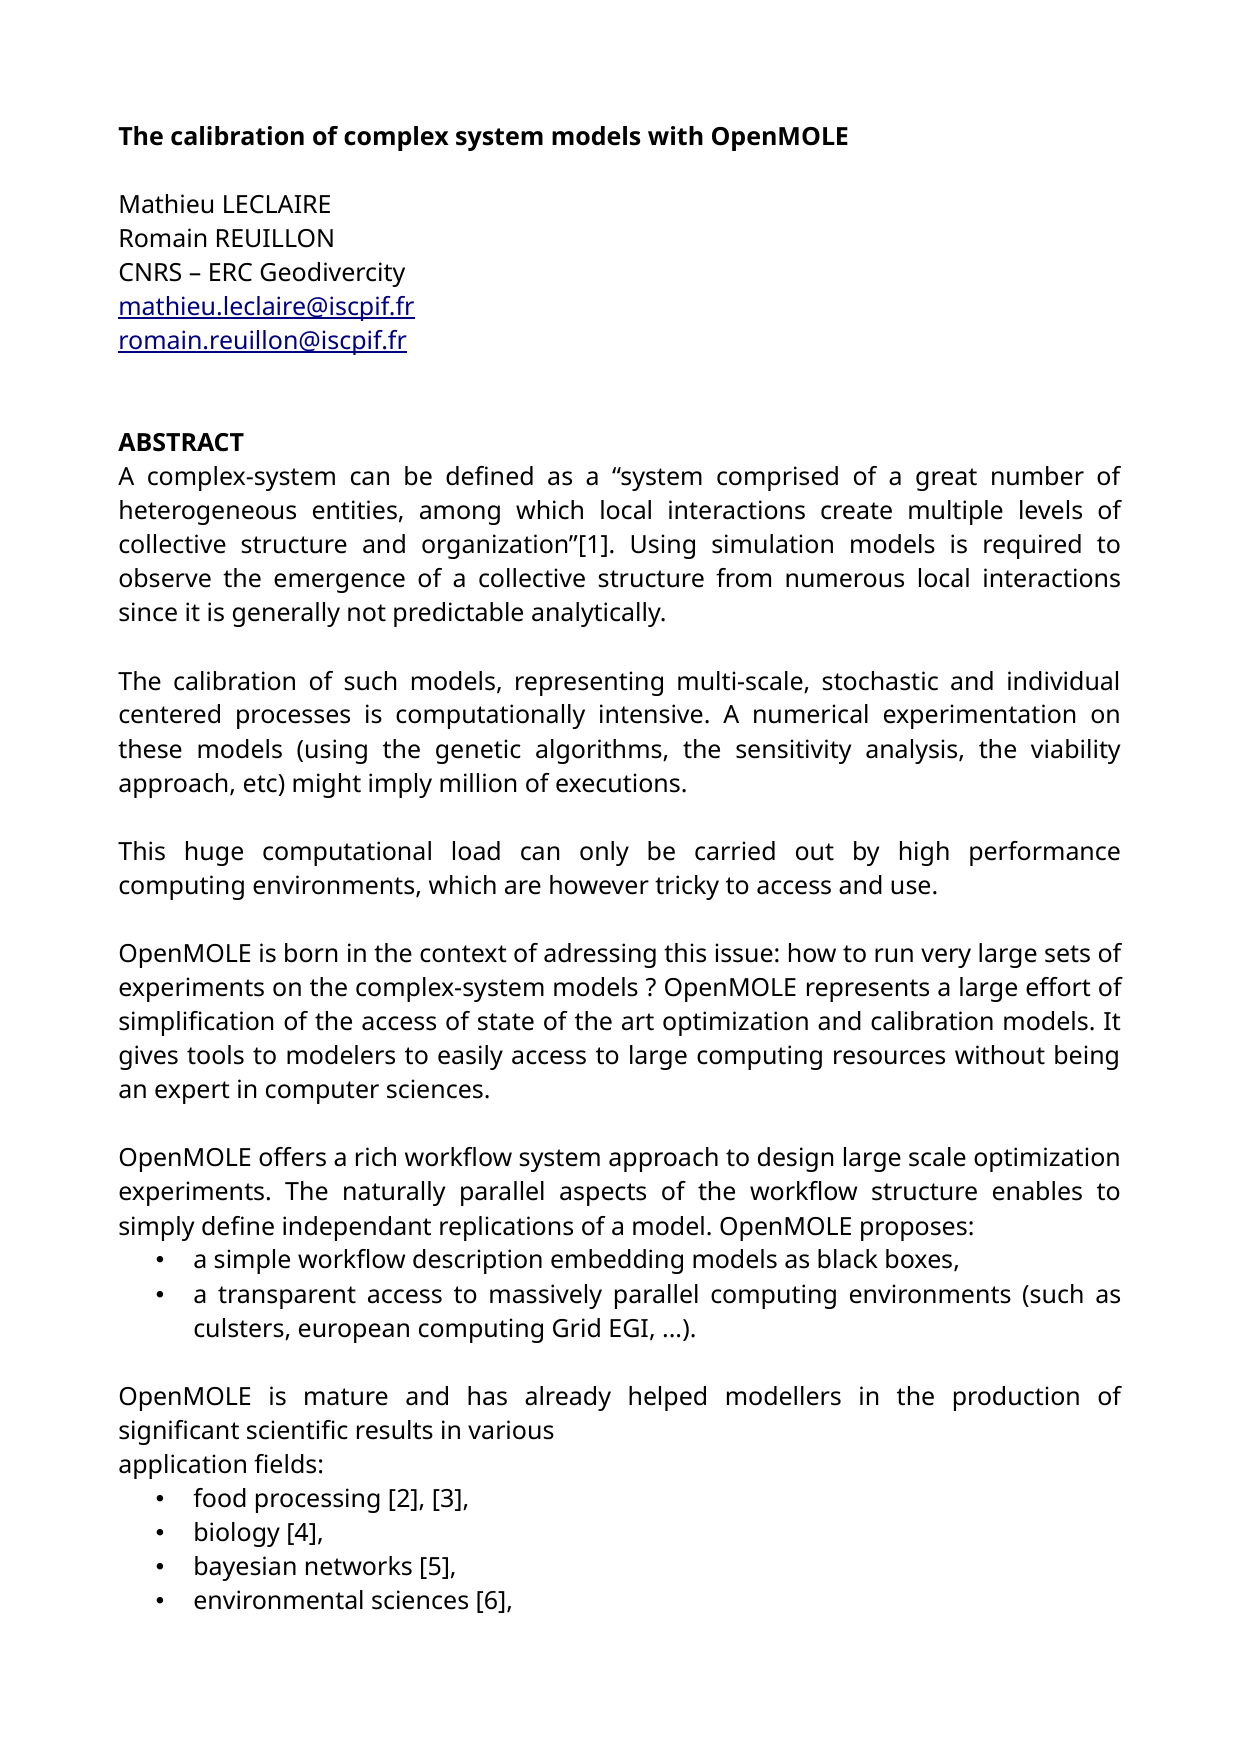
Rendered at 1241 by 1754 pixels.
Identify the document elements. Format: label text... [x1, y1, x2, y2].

text application fields: [118, 1447, 1122, 1481]
list a simple workflow description embedding models as black boxes, [156, 1242, 1122, 1276]
list environmental sciences [6], [156, 1583, 1122, 1617]
text Romain REUILLON [118, 220, 1122, 254]
text The calibration of complex system models with OpenMOLE [118, 118, 1122, 152]
list bayesian networks [5], [156, 1549, 1122, 1583]
text ABSTRACT [118, 425, 1122, 459]
list a transparent access to massively parallel computing environments (such as culsters, european computing Grid EGI, ...). [156, 1276, 1122, 1344]
text A complex-system can be defined as a “system comprised of a great number of heterogeneous entities, among which local interactions create multiple levels of collective structure and organization”[1]. Using simulation models is required to observe the emergence of a collective structure from numerous local interactions since it is generally not predictable analytically. [118, 459, 1122, 629]
list biology [4], [156, 1515, 1122, 1549]
text Mathieu LECLAIRE [118, 186, 1122, 220]
text OpenMOLE is born in the context of adressing this issue: how to run very large sets of experiments on the complex-system models ? OpenMOLE represents a large effort of simplification of the access of state of the art optimization and calibration models. It gives tools to modelers to easily access to large computing resources without being an expert in computer sciences. [118, 936, 1122, 1106]
list food processing [2], [3], [156, 1481, 1122, 1515]
text OpenMOLE offers a rich workflow system approach to design large scale optimization experiments. The naturally parallel aspects of the workflow structure enables to simply define independant replications of a model. OpenMOLE proposes: [118, 1140, 1122, 1242]
text romain.reuillon@iscpif.fr [118, 322, 1122, 357]
text OpenMOLE is mature and has already helped modellers in the production of significant scientific results in various [118, 1378, 1122, 1447]
text mathieu.leclaire@iscpif.fr [118, 288, 1122, 322]
text This huge computational load can only be carried out by high performance computing environments, which are however tricky to access and use. [118, 833, 1122, 902]
text The calibration of such models, representing multi-scale, stochastic and individual centered processes is computationally intensive. A numerical experimentation on these models (using the genetic algorithms, the sensitivity analysis, the viability approach, etc) might imply million of executions. [118, 663, 1122, 799]
text CNRS – ERC Geodivercity [118, 254, 1122, 288]
